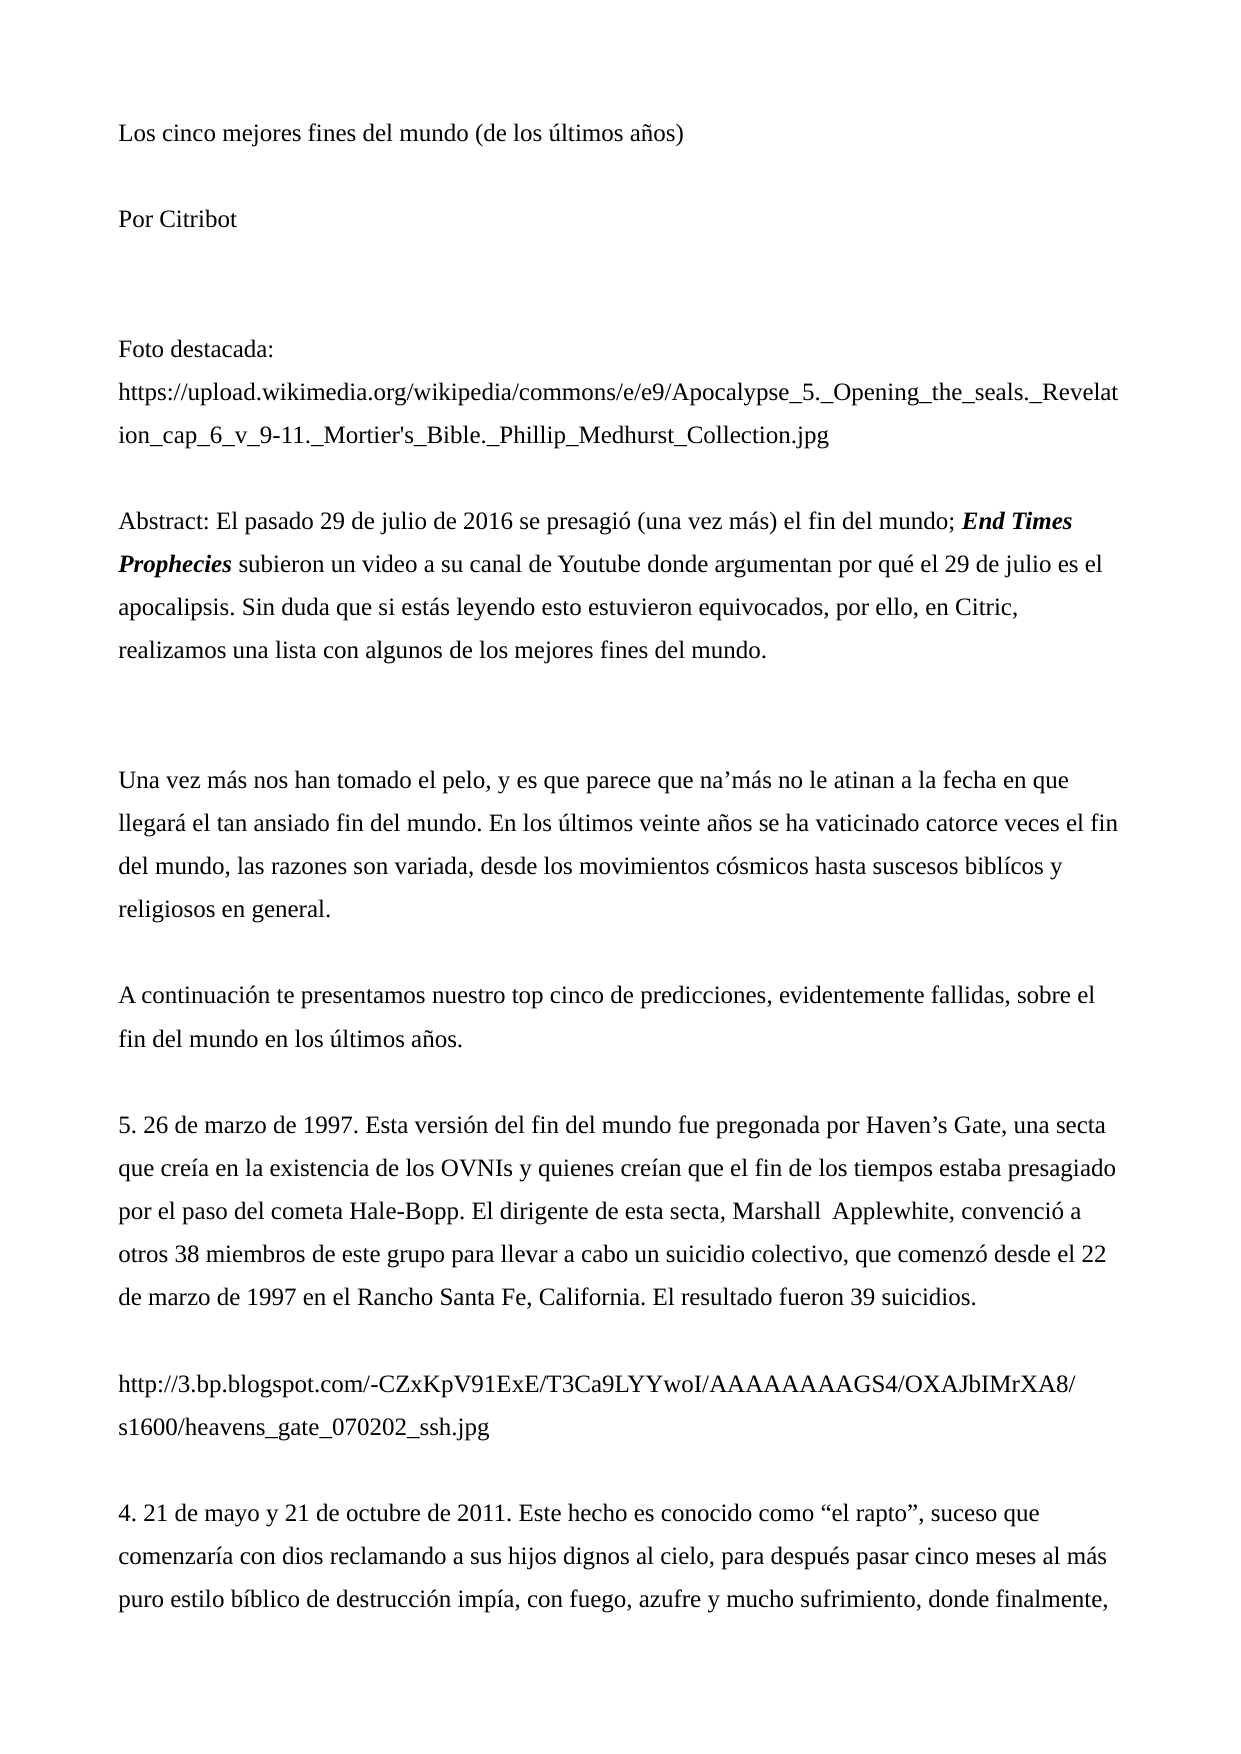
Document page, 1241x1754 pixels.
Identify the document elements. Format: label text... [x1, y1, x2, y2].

text Por Citribot [118, 204, 1122, 233]
text A continuación te presentamos nuestro top cinco de predicciones, evidentemente fallidas, sobre el fin del mundo en los últimos años. [118, 981, 1122, 1052]
text Los cinco mejores fines del mundo (de los últimos años) [118, 118, 1122, 147]
text Abstract: El pasado 29 de julio de 2016 se presagió (una vez más) el fin del mundo; End Times Prophecies subieron un video a su canal de Youtube donde argumentan por qué el 29 de julio es el apocalipsis. Sin duda que si estás leyendo esto estuvieron equivocados, por ello, en Citric, realizamos una lista con algunos de los mejores fines del mundo. [118, 506, 1122, 664]
text Foto destacada: https://upload.wikimedia.org/wikipedia/commons/e/e9/Apocalypse_5._Opening_the_seals._Revelation_cap_6_v_9-11._Mortier's_Bible._Phillip_Medhurst_Collection.jpg [118, 334, 1122, 449]
text http://3.bp.blogspot.com/-CZxKpV91ExE/T3Ca9LYYwoI/AAAAAAAAGS4/OXAJbIMrXA8/s1600/heavens_gate_070202_ssh.jpg [118, 1369, 1122, 1441]
text 4. 21 de mayo y 21 de octubre de 2011. Este hecho es conocido como “el rapto”, suceso que comenzaría con dios reclamando a sus hijos dignos al cielo, para después pasar cinco meses al más puro estilo bíblico de destrucción impía, con fuego, azufre y mucho sufrimiento, donde finalmente, [118, 1498, 1122, 1613]
text Una vez más nos han tomado el pelo, y es que parece que na’más no le atinan a la fecha en que llegará el tan ansiado fin del mundo. En los últimos veinte años se ha vaticinado catorce veces el fin del mundo, las razones son variada, desde los movimientos cósmicos hasta suscesos biblícos y religiosos en general. [118, 765, 1122, 923]
text 5. 26 de marzo de 1997. Esta versión del fin del mundo fue pregonada por Haven’s Gate, una secta que creía en la existencia de los OVNIs y quienes creían que el fin de los tiempos estaba presagiado por el paso del cometa Hale-Bopp. El dirigente de esta secta, Marshall Applewhite, convenció a otros 38 miembros de este grupo para llevar a cabo un suicidio colectivo, que comenzó desde el 22 de marzo de 1997 en el Rancho Santa Fe, California. El resultado fueron 39 suicidios. [118, 1110, 1122, 1311]
